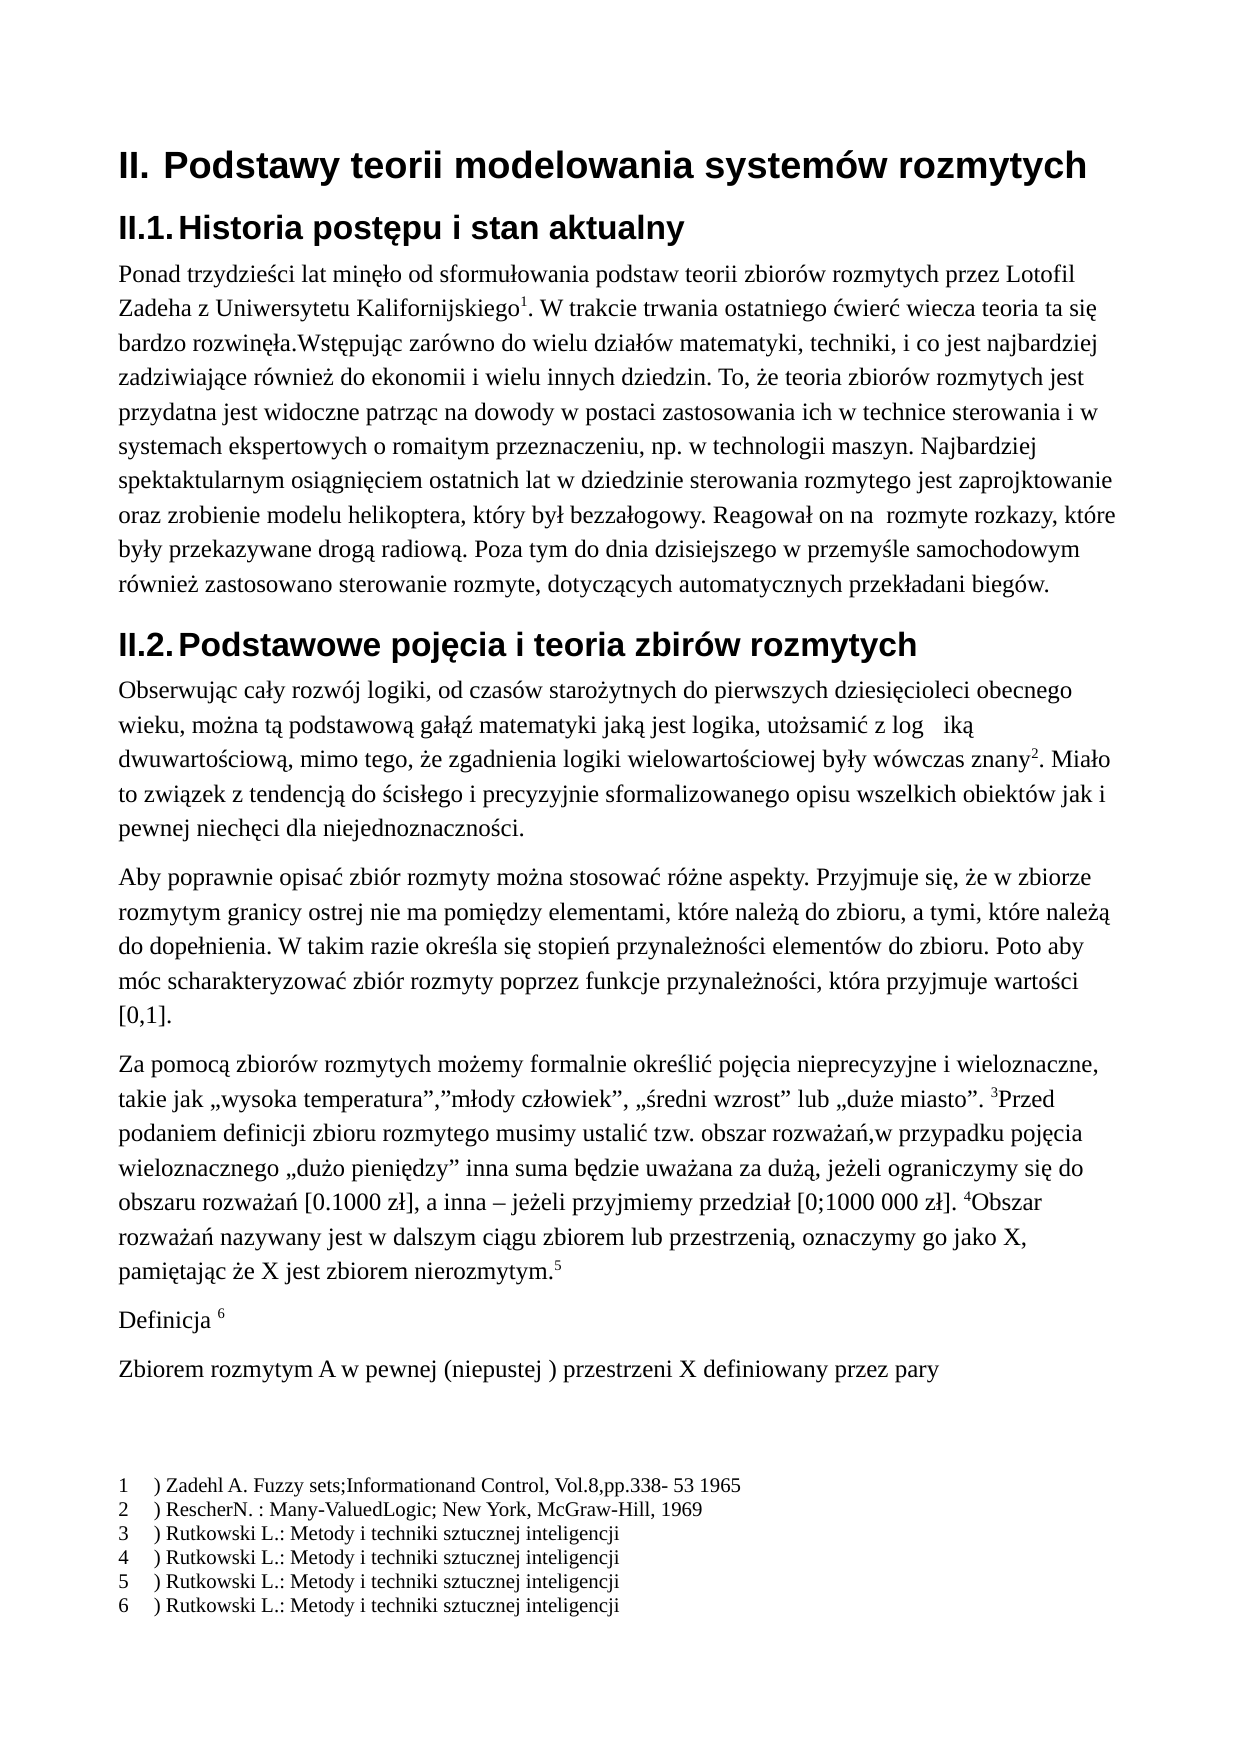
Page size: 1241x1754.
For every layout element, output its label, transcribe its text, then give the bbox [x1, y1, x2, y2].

text Zbiorem rozmytym A w pewnej (niepustej ) przestrzeni X definiowany przez pary [118, 1354, 1122, 1418]
text ) Zadehl A. Fuzzy sets;Informationand Control, Vol.8,pp.338- 53 1965 [118, 1473, 1122, 1497]
subtitle Podstawy teorii modelowania systemów rozmytych [118, 143, 1122, 187]
text Ponad trzydzieści lat minęło od sformułowania podstaw teorii zbiorów rozmytych przez Lotofil Zadeha z Uniwersytetu Kalifornijskiego. W trakcie trwania ostatniego ćwierć wiecza teoria ta się bardzo rozwinęła.Wstępując zarówno do wielu działów matematyki, techniki, i co jest najbardziej zadziwiające również do ekonomii i wielu innych dziedzin. To, że teoria zbiorów rozmytych jest przydatna jest widoczne patrząc na dowody w postaci zastosowania ich w technice sterowania i w systemach ekspertowych o romaitym przeznaczeniu, np. w technologii maszyn. Najbardziej spektaktularnym osiągnięciem ostatnich lat w dziedzinie sterowania rozmytego jest zaprojktowanie oraz zrobienie modelu helikoptera, który był bezzałogowy. Reagował on na rozmyte rozkazy, które były przekazywane drogą radiową. Poza tym do dnia dzisiejszego w przemyśle samochodowym również zastosowano sterowanie rozmyte, dotyczących automatycznych przekładani biegów. [118, 259, 1122, 598]
text ) Rutkowski L.: Metody i techniki sztucznej inteligencji [118, 1593, 1122, 1617]
text ) Rutkowski L.: Metody i techniki sztucznej inteligencji [118, 1545, 1122, 1569]
text ) RescherN. : Many-ValuedLogic; New York, McGraw-Hill, 1969 [118, 1497, 1122, 1521]
text ) Rutkowski L.: Metody i techniki sztucznej inteligencji [118, 1569, 1122, 1593]
text Obserwując cały rozwój logiki, od czasów starożytnych do pierwszych dziesięcioleci obecnego wieku, można tą podstawową gałąź matematyki jaką jest logika, utożsamić z log iką dwuwartościową, mimo tego, że zgadnienia logiki wielowartościowej były wówczas znany. Miało to związek z tendencją do ścisłego i precyzyjnie sformalizowanego opisu wszelkich obiektów jak i pewnej niechęci dla niejednoznaczności. [118, 676, 1122, 842]
text Aby poprawnie opisać zbiór rozmyty można stosować różne aspekty. Przyjmuje się, że w zbiorze rozmytym granicy ostrej nie ma pomiędzy elementami, które należą do zbioru, a tymi, które należą do dopełnienia. W takim razie określa się stopień przynależności elementów do zbioru. Poto aby móc scharakteryzować zbiór rozmyty poprzez funkcje przynależności, która przyjmuje wartości [0,1]. [118, 862, 1122, 1029]
text Definicja [118, 1305, 1122, 1334]
text ) Rutkowski L.: Metody i techniki sztucznej inteligencji [118, 1521, 1122, 1545]
subtitle Podstawowe pojęcia i teoria zbirów rozmytych [118, 624, 1122, 663]
text Za pomocą zbiorów rozmytych możemy formalnie określić pojęcia nieprecyzyjne i wieloznaczne, takie jak „wysoka temperatura”,”młody człowiek”, „średni wzrost” lub „duże miasto”. Przed podaniem definicji zbioru rozmytego musimy ustalić tzw. obszar rozważań,w przypadku pojęcia wieloznacznego „dużo pieniędzy” inna suma będzie uważana za dużą, jeżeli ograniczymy się do obszaru rozważań [0.1000 zł], a inna – jeżeli przyjmiemy przedział [0;1000 000 zł]. Obszar rozważań nazywany jest w dalszym ciągu zbiorem lub przestrzenią, oznaczymy go jako X, pamiętając że X jest zbiorem nierozmytym. [118, 1049, 1122, 1285]
subtitle Historia postępu i stan aktualny [118, 208, 1122, 246]
